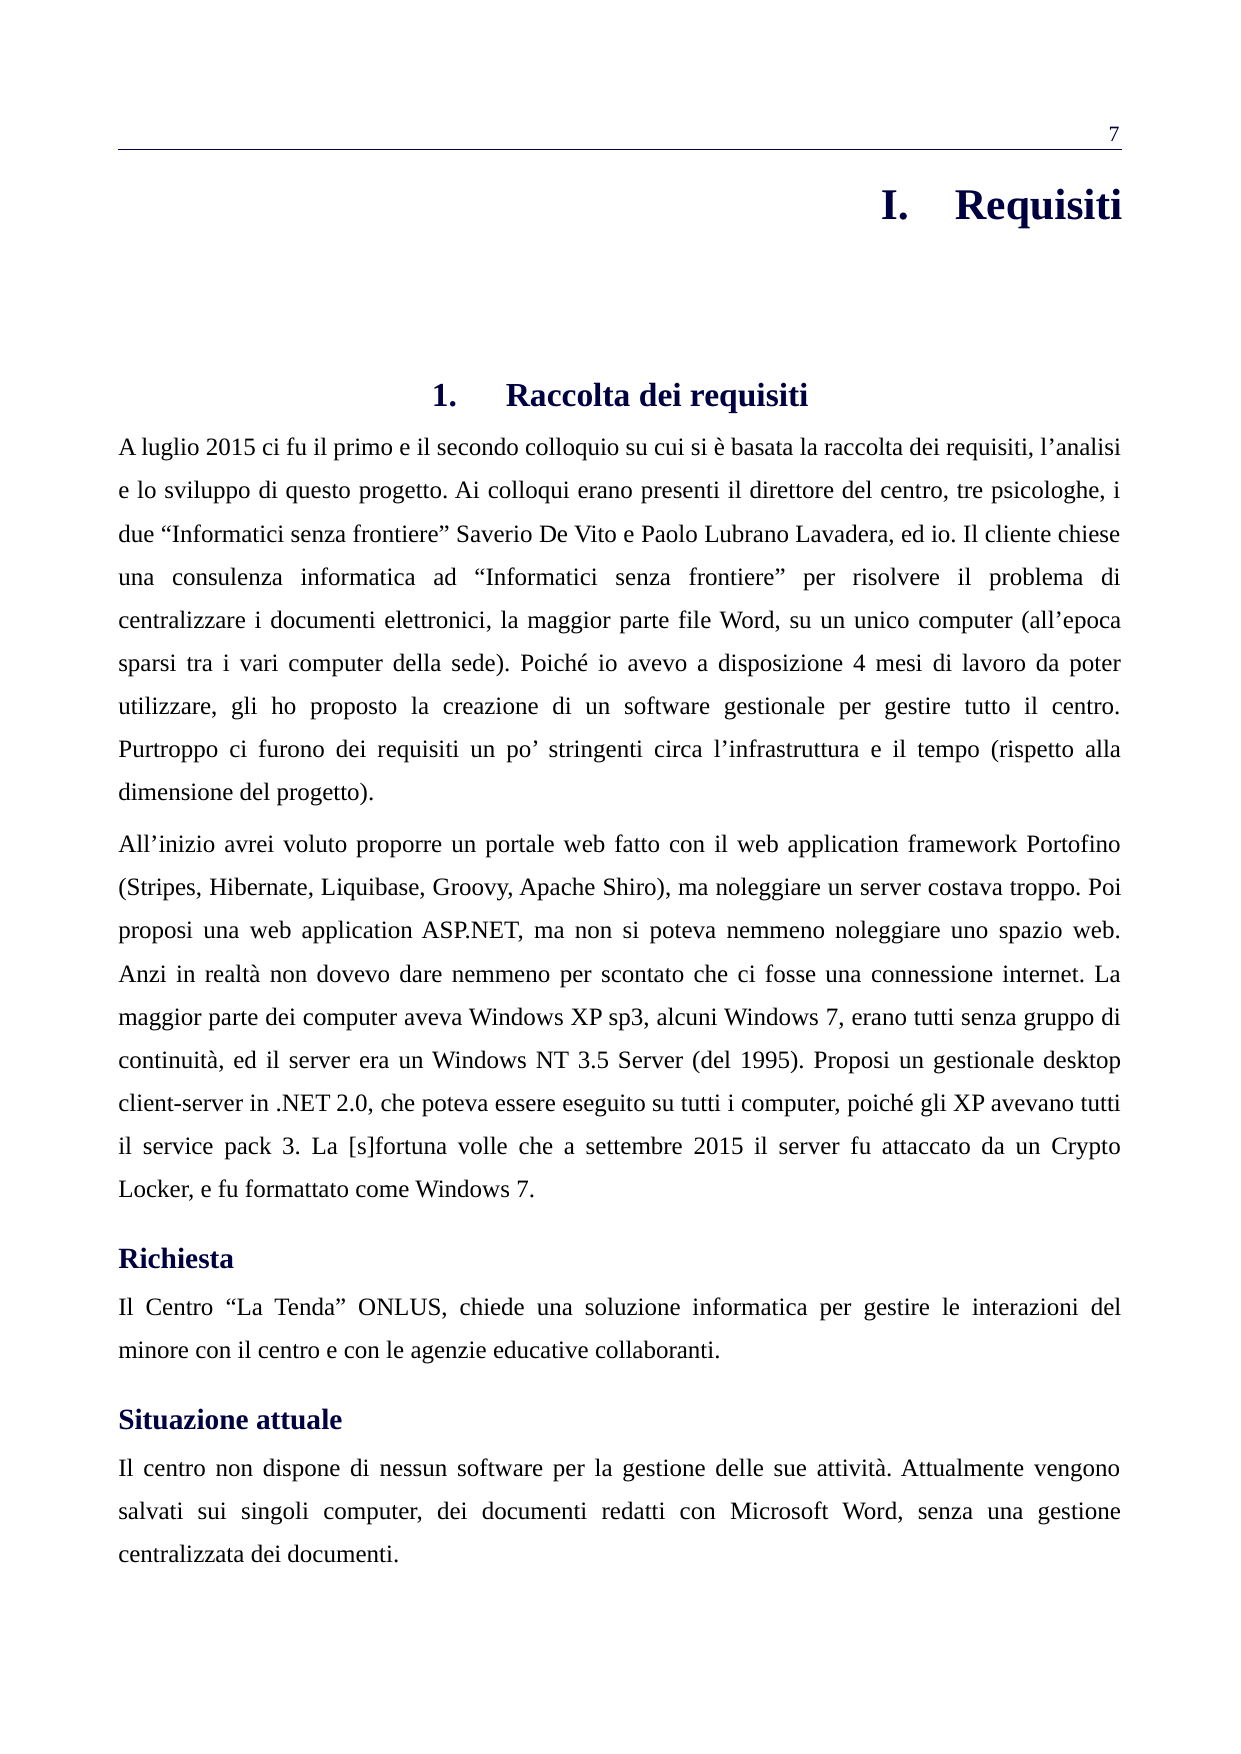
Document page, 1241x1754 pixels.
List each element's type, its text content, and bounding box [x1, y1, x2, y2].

subtitle Raccolta dei requisiti [118, 376, 1122, 414]
text A luglio 2015 ci fu il primo e il secondo colloquio su cui si è basata la raccolta dei requisiti, l’analisi e lo sviluppo di questo progetto. Ai colloqui erano presenti il direttore del centro, tre psicologhe, i due “Informatici senza frontiere” Saverio De Vito e Paolo Lubrano Lavadera, ed io. Il cliente chiese una consulenza informatica ad “Informatici senza frontiere” per risolvere il problema di centralizzare i documenti elettronici, la maggior parte file Word, su un unico computer (all’epoca sparsi tra i vari computer della sede). Poiché io avevo a disposizione 4 mesi di lavoro da poter utilizzare, gli ho proposto la creazione di un software gestionale per gestire tutto il centro. Purtroppo ci furono dei requisiti un po’ stringenti circa l’infrastruttura e il tempo (rispetto alla dimensione del progetto). [118, 432, 1122, 806]
text Il centro non dispone di nessun software per la gestione delle sue attività. Attualmente vengono salvati sui singoli computer, dei documenti redatti con Microsoft Word, senza una gestione centralizzata dei documenti. [118, 1453, 1122, 1568]
text All’inizio avrei voluto proporre un portale web fatto con il web application framework Portofino (Stripes, Hibernate, Liquibase, Groovy, Apache Shiro), ma noleggiare un server costava troppo. Poi proposi una web application ASP.NET, ma non si poteva nemmeno noleggiare uno spazio web. Anzi in realtà non dovevo dare nemmeno per scontato che ci fosse una connessione internet. La maggior parte dei computer aveva Windows XP sp3, alcuni Windows 7, erano tutti senza gruppo di continuità, ed il server era un Windows NT 3.5 Server (del 1995). Proposi un gestionale desktop client-server in .NET 2.0, che poteva essere eseguito su tutti i computer, poiché gli XP avevano tutti il service pack 3. La [s]fortuna volle che a settembre 2015 il server fu attaccato da un Crypto Locker, e fu formattato come Windows 7. [118, 829, 1122, 1203]
subtitle Richiesta [118, 1241, 1122, 1275]
text Il Centro “La Tenda” ONLUS, chiede una soluzione informatica per gestire le interazioni del minore con il centro e con le agenzie educative collaboranti. [118, 1292, 1122, 1364]
subtitle Requisiti [118, 179, 1122, 229]
subtitle Situazione attuale [118, 1402, 1122, 1436]
